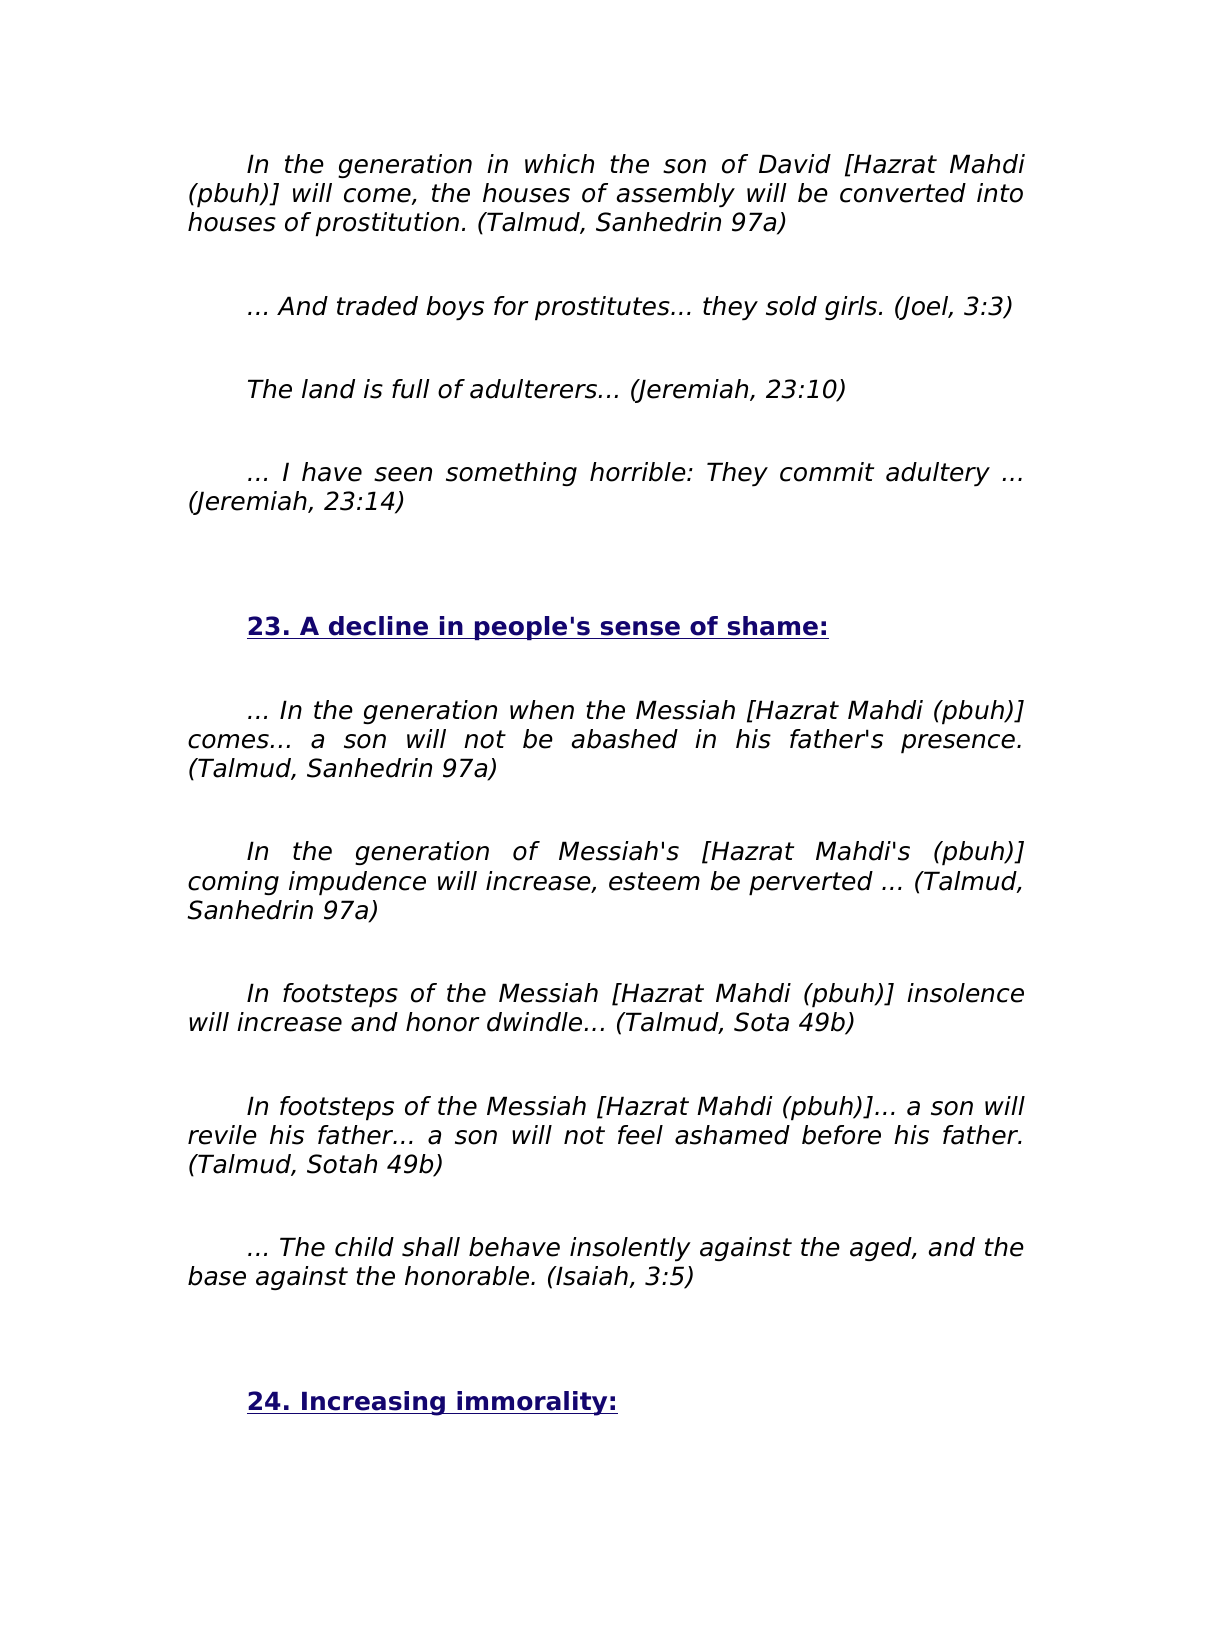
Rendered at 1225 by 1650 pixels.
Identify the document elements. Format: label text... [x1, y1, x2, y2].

text The land is full of adulterers... (Jeremiah, 23:10) [187, 375, 1026, 404]
text 24. Increasing immorality: [187, 1387, 1037, 1417]
text ... And traded boys for prostitutes... they sold girls. (Joel, 3:3) [187, 292, 1026, 321]
text ... The child shall behave insolently against the aged, and the base against the honorable. (Isaiah, 3:5) [187, 1233, 1026, 1292]
text ... In the generation when the Messiah [Hazrat Mahdi (pbuh)] comes... a son will not be abashed in his father's presence. (Talmud, Sanhedrin 97a) [187, 696, 1026, 783]
text In footsteps of the Messiah [Hazrat Mahdi (pbuh)]... a son will revile his father... a son will not feel ashamed before his father. (Talmud, Sotah 49b) [187, 1092, 1026, 1179]
text ... I have seen something horrible: They commit adultery ... (Jeremiah, 23:14) [187, 458, 1026, 517]
text In the generation of Messiah's [Hazrat Mahdi's (pbuh)] coming impudence will increase, esteem be perverted ... (Talmud, Sanhedrin 97a) [187, 837, 1026, 925]
text 23. A decline in people's sense of shame: [187, 612, 1037, 642]
text In the generation in which the son of David [Hazrat Mahdi (pbuh)] will come, the houses of assembly will be converted into houses of prostitution. (Talmud, Sanhedrin 97a) [187, 150, 1026, 237]
text In footsteps of the Messiah [Hazrat Mahdi (pbuh)] insolence will increase and honor dwindle... (Talmud, Sota 49b) [187, 979, 1026, 1037]
